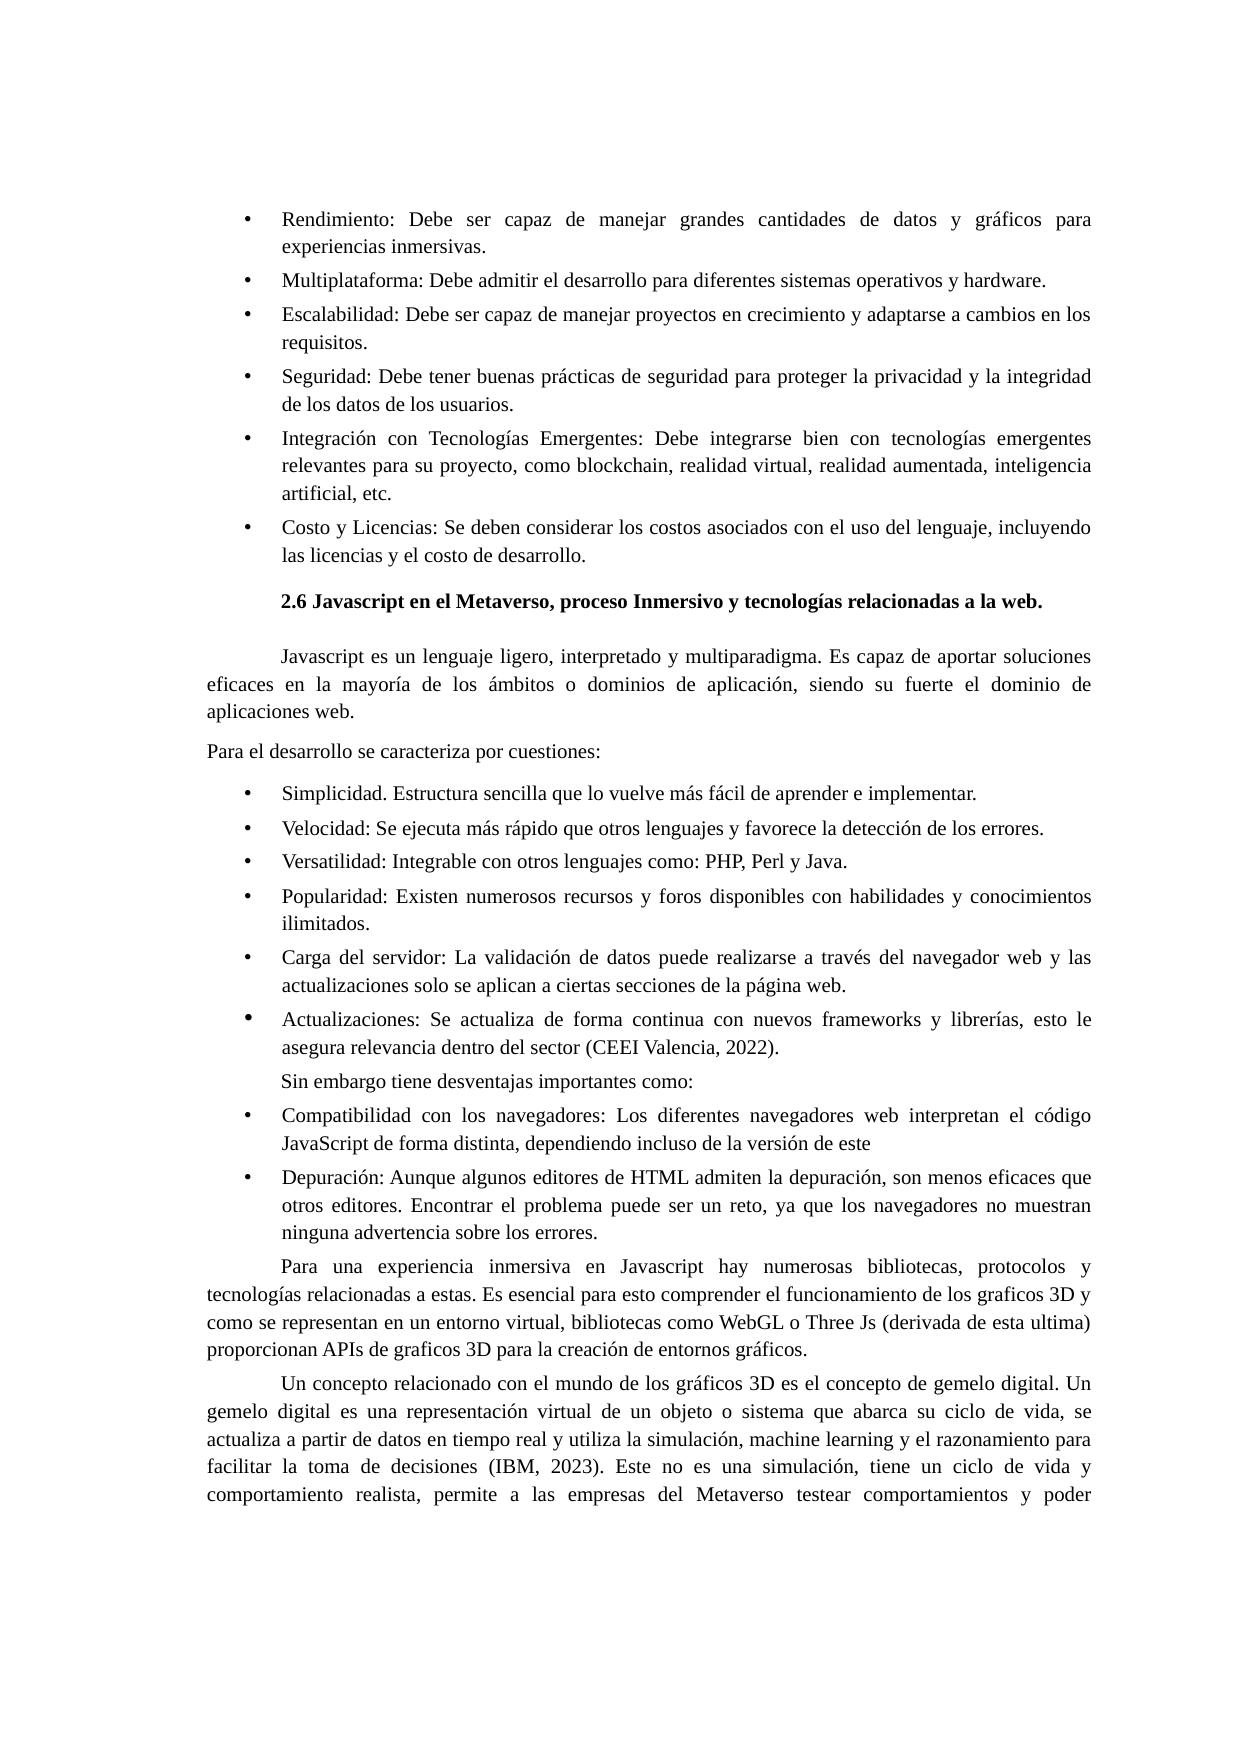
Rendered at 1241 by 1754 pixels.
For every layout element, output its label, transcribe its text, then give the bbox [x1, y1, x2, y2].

list Costo y Licencias: Se deben considerar los costos asociados con el uso del lenguaje, incluyendo las licencias y el costo de desarrollo. [244, 515, 1093, 567]
list Compatibilidad con los navegadores: Los diferentes navegadores web interpretan el código JavaScript de forma distinta, dependiendo incluso de la versión de este [244, 1103, 1093, 1155]
text Para una experiencia inmersiva en Javascript hay numerosas bibliotecas, protocolos y tecnologías relacionadas a estas. Es esencial para esto comprender el funcionamiento de los graficos 3D y como se representan en un entorno virtual, bibliotecas como WebGL o Three Js (derivada de esta ultima) proporcionan APIs de graficos 3D para la creación de entornos gráficos. [207, 1254, 1093, 1361]
list Depuración: Aunque algunos editores de HTML admiten la depuración, son menos eficaces que otros editores. Encontrar el problema puede ser un reto, ya que los navegadores no muestran ninguna advertencia sobre los errores. [244, 1165, 1093, 1244]
list Integración con Tecnologías Emergentes: Debe integrarse bien con tecnologías emergentes relevantes para su proyecto, como blockchain, realidad virtual, realidad aumentada, inteligencia artificial, etc. [244, 426, 1093, 505]
list Escalabilidad: Debe ser capaz de manejar proyectos en crecimiento y adaptarse a cambios en los requisitos. [244, 302, 1093, 354]
list Versatilidad: Integrable con otros lenguajes como: PHP, Perl y Java. [244, 849, 1093, 873]
list Seguridad: Debe tener buenas prácticas de seguridad para proteger la privacidad y la integridad de los datos de los usuarios. [244, 364, 1093, 416]
subtitle Javascript es un lenguaje ligero, interpretado y multiparadigma. Es capaz de aportar soluciones eficaces en la mayoría de los ámbitos o dominios de aplicación, siendo su fuerte el dominio de aplicaciones web. [207, 644, 1093, 723]
list Actualizaciones: Se actualiza de forma continua con nuevos frameworks y librerías, esto le asegura relevancia dentro del sector (CEEI Valencia, 2022). [244, 1007, 1093, 1059]
list Carga del servidor: La validación de datos puede realizarse a través del navegador web y las actualizaciones solo se aplican a ciertas secciones de la página web. [244, 945, 1093, 997]
text Para el desarrollo se caracteriza por cuestiones: [207, 739, 1093, 763]
text Sin embargo tiene desventajas importantes como: [207, 1069, 1093, 1093]
list Multiplataforma: Debe admitir el desarrollo para diferentes sistemas operativos y hardware. [244, 268, 1093, 292]
list Rendimiento: Debe ser capaz de manejar grandes cantidades de datos y gráficos para experiencias inmersivas. [244, 207, 1093, 258]
text Un concepto relacionado con el mundo de los gráficos 3D es el concepto de gemelo digital. Un gemelo digital es una representación virtual de un objeto o sistema que abarca su ciclo de vida, se actualiza a partir de datos en tiempo real y utiliza la simulación, machine learning y el razonamiento para facilitar la toma de decisiones (IBM, 2023). Este no es una simulación, tiene un ciclo de vida y comportamiento realista, permite a las empresas del Metaverso testear comportamientos y poder [207, 1371, 1093, 1506]
list Velocidad: Se ejecuta más rápido que otros lenguajes y favorece la detección de los errores. [244, 815, 1093, 839]
subtitle 2.6 Javascript en el Metaverso, proceso Inmersivo y tecnologías relacionadas a la web. [207, 589, 1093, 613]
list Simplicidad. Estructura sencilla que lo vuelve más fácil de aprender e implementar. [244, 781, 1093, 805]
list Popularidad: Existen numerosos recursos y foros disponibles con habilidades y conocimientos ilimitados. [244, 883, 1093, 935]
